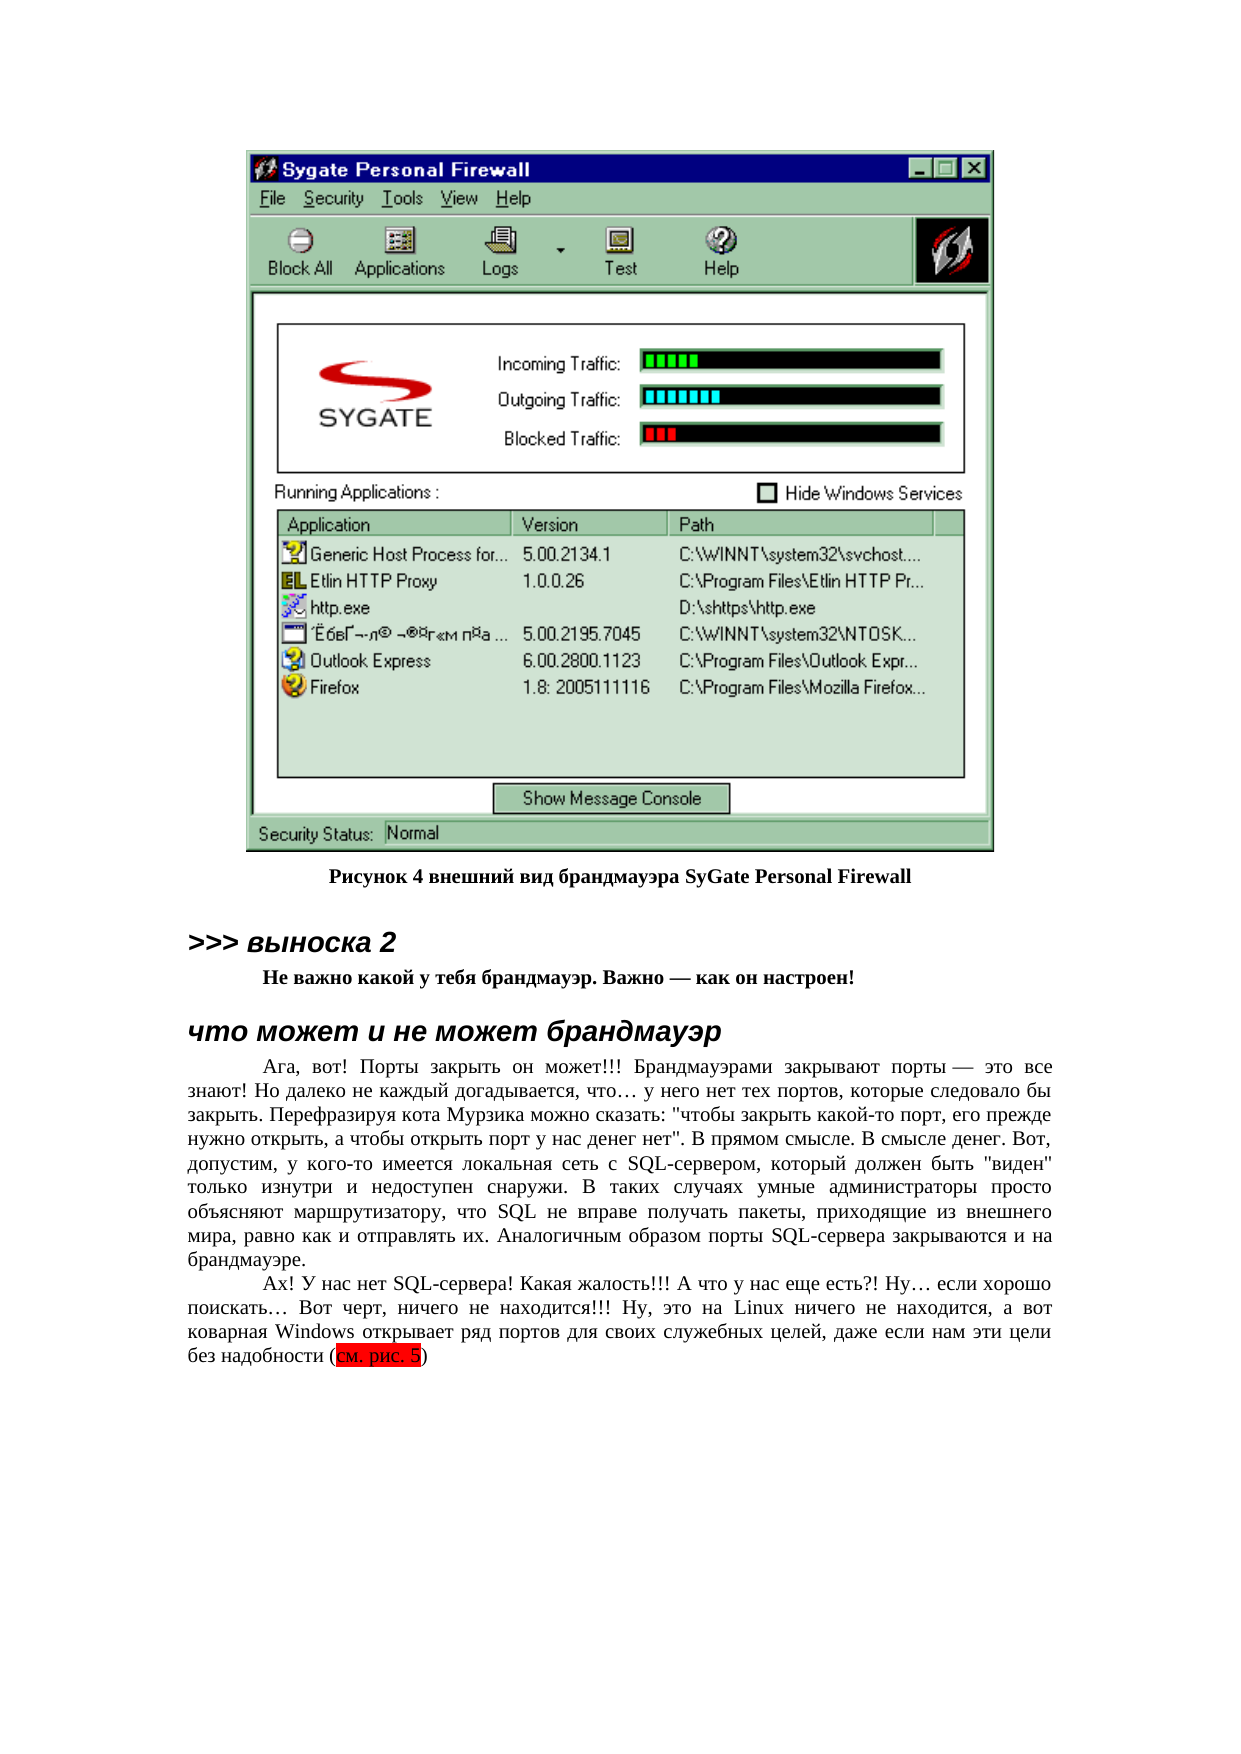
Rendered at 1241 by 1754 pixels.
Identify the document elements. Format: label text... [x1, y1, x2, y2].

subtitle >>> выноска 2 [187, 926, 1053, 959]
text Ага, вот! Порты закрыть он может!!! Брандмауэрами закрывают порты — это все знают! Но далеко не каждый догадывается, что… у него нет тех портов, которые следовало бы закрыть. Перефразируя кота Мурзика можно сказать: "чтобы закрыть какой-то порт, его прежде нужно открыть, а чтобы открыть порт у нас денег нет". В прямом смысле. В смысле денег. Вот, допустим, у кого-то имеется локальная сеть с SQL-сервером, который должен быть "виден" только изнутри и недоступен снаружи. В таких случаях умные администраторы просто объясняют маршрутизатору, что SQL не вправе получать пакеты, приходящие из внешнего мира, равно как и отправлять их. Аналогичным образом порты SQL-сервера закрываются и на брандмауэре. [187, 1054, 1053, 1271]
text Ах! У нас нет SQL-сервера! Какая жалость!!! А что у нас еще есть?! Ну… если хорошо поискать… Вот черт, ничего не находится!!! Ну, это на Linux ничего не находится, а вот коварная Windows открывает ряд портов для своих служебных целей, даже если нам эти цели без надобности (см. рис. 5) [187, 1271, 1053, 1367]
text Не важно какой у тебя брандмауэр. Важно — как он настроен! [187, 965, 1053, 989]
picture [246, 150, 995, 852]
text Рисунок 4 внешний вид брандмауэра SyGate Personal Firewall [187, 864, 1053, 888]
subtitle что может и не может брандмауэр [187, 1014, 1053, 1048]
